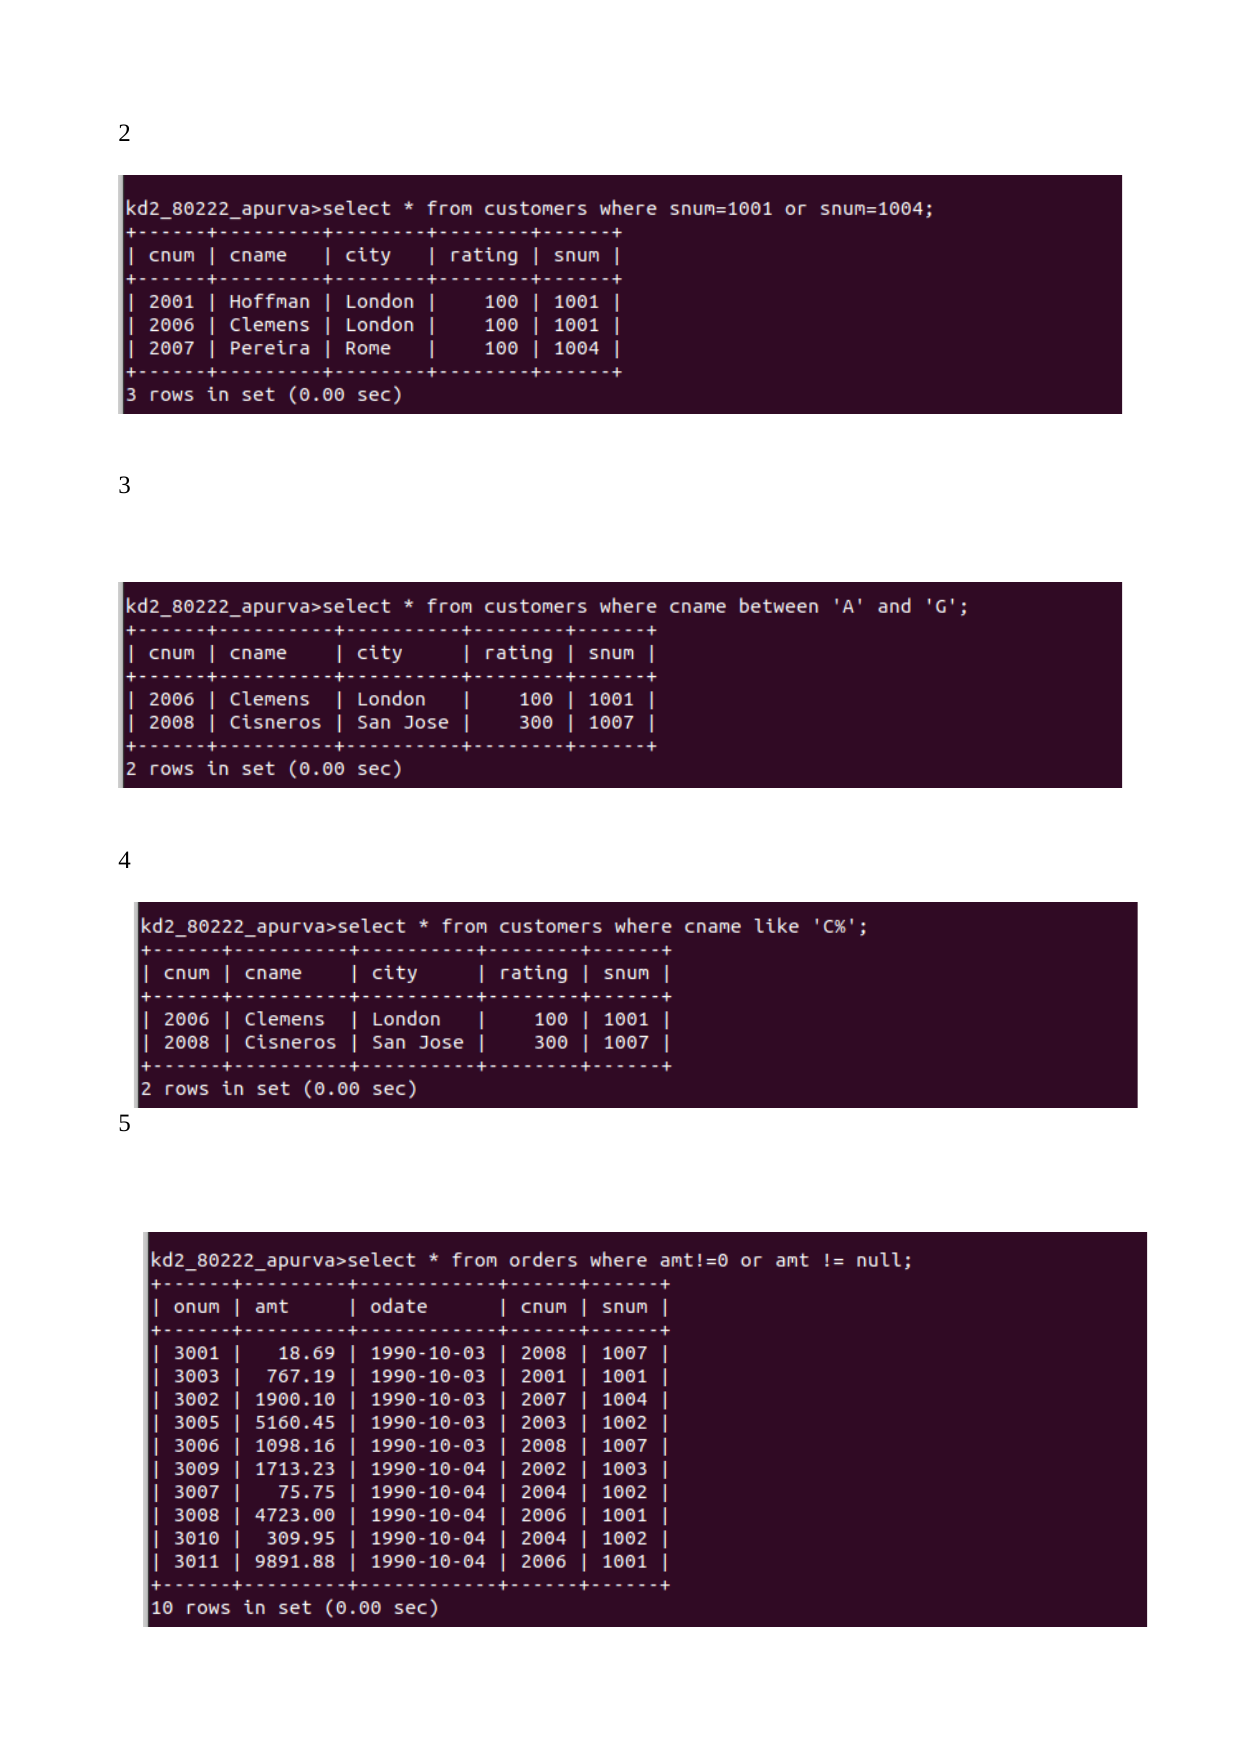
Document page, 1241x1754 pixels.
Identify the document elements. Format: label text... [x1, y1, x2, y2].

text 3 [118, 471, 1122, 499]
picture [118, 175, 1123, 414]
picture [143, 1232, 1148, 1627]
text 5 [118, 902, 1122, 1137]
picture [118, 582, 1123, 788]
text 2 [118, 118, 1122, 147]
text 4 [118, 845, 1122, 874]
picture [133, 902, 1138, 1108]
